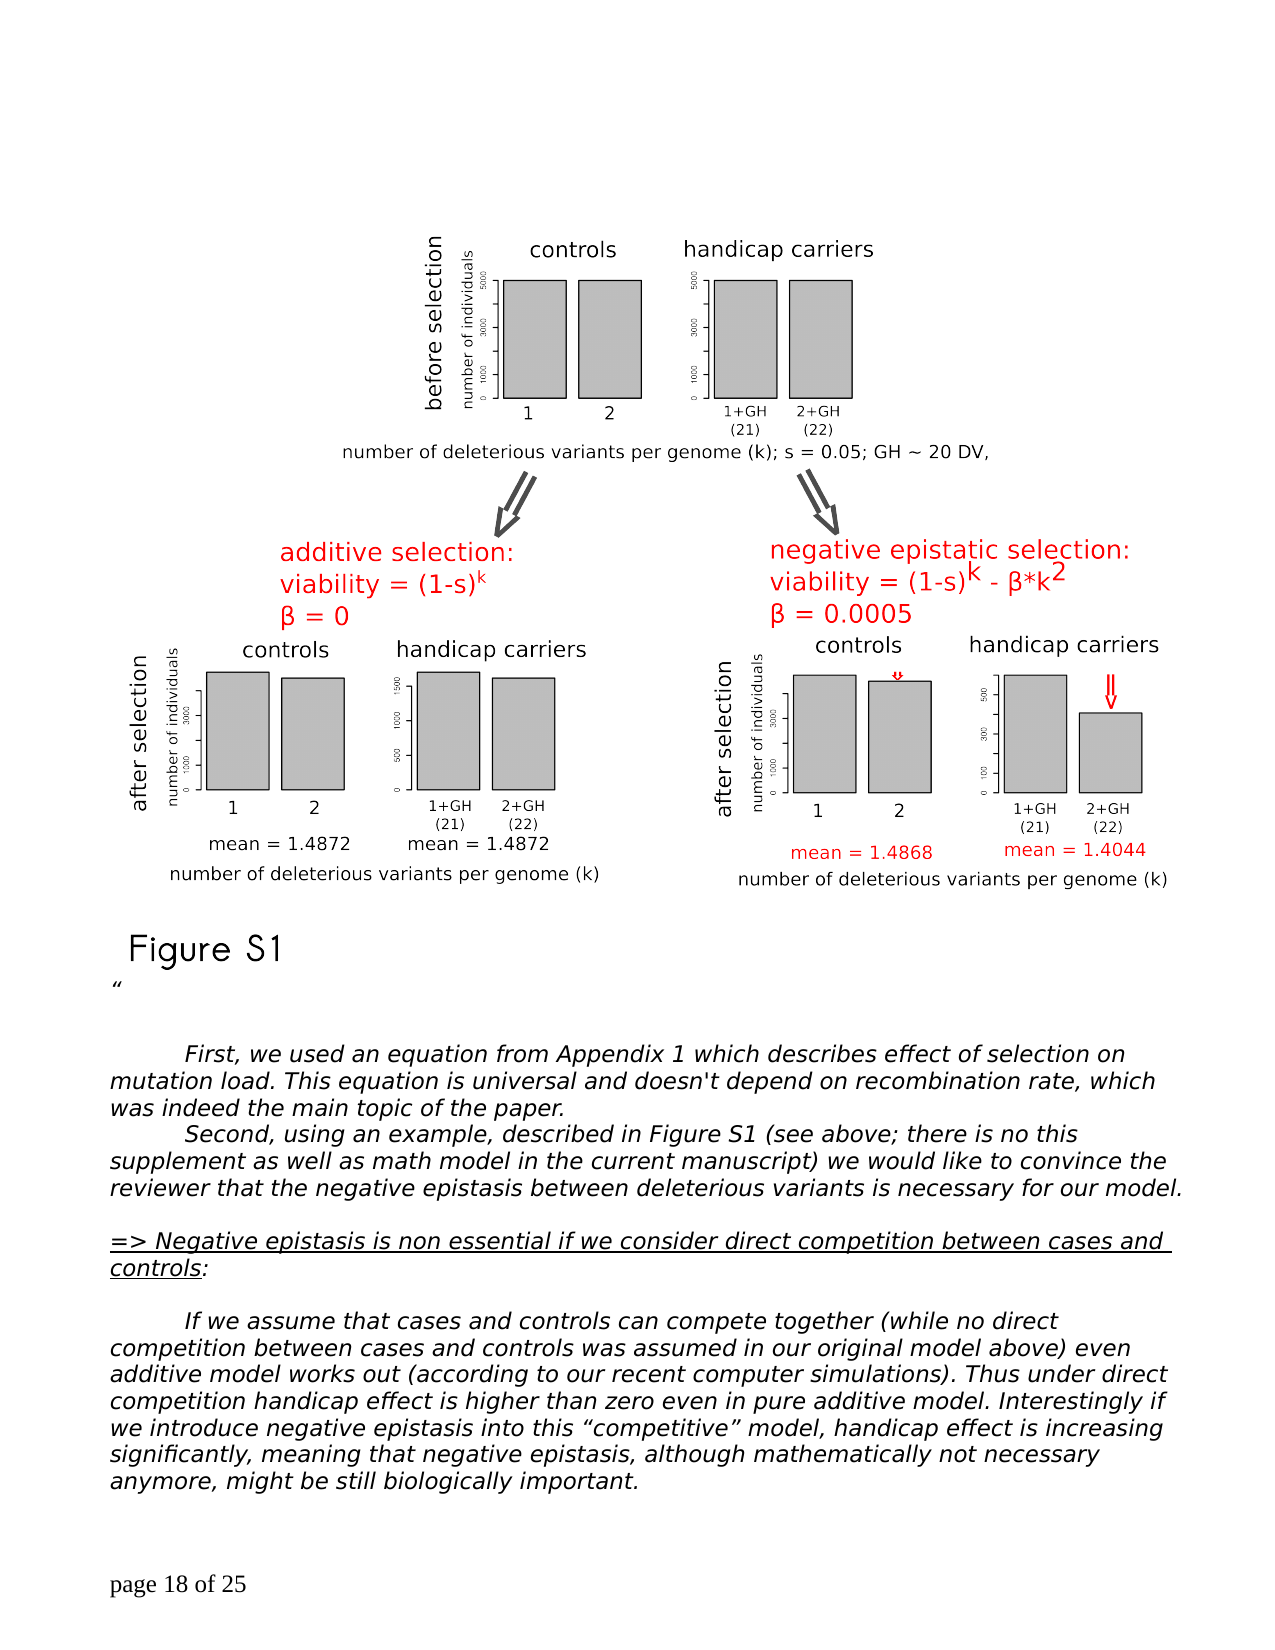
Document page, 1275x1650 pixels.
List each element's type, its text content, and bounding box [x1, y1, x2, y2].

text [109, 192, 1197, 203]
text “ [109, 978, 1197, 1004]
text => Negative epistasis is non essential if we consider direct competition between cases and controls: [109, 1228, 1197, 1282]
text If we assume that cases and controls can compete together (while no direct competition between cases and controls was assumed in our original model above) even additive model works out (according to our recent computer simulations). Thus under direct competition handicap effect is higher than zero even in pure additive model. Interestingly if we introduce negative epistasis into this “competitive” model, handicap effect is increasing significantly, meaning that negative epistasis, although mathematically not necessary anymore, might be still biologically important. [109, 1308, 1197, 1495]
text First, we used an equation from Appendix 1 which describes effect of selection on mutation load. This equation is universal and doesn't depend on recombination rate, which was indeed the main topic of the paper. [109, 1039, 1197, 1122]
picture [109, 203, 1197, 978]
text Second, using an example, described in Figure S1 (see above; there is no this supplement as well as math model in the current manuscript) we would like to convince the reviewer that the negative epistasis between deleterious variants is necessary for our model. [109, 1122, 1197, 1202]
